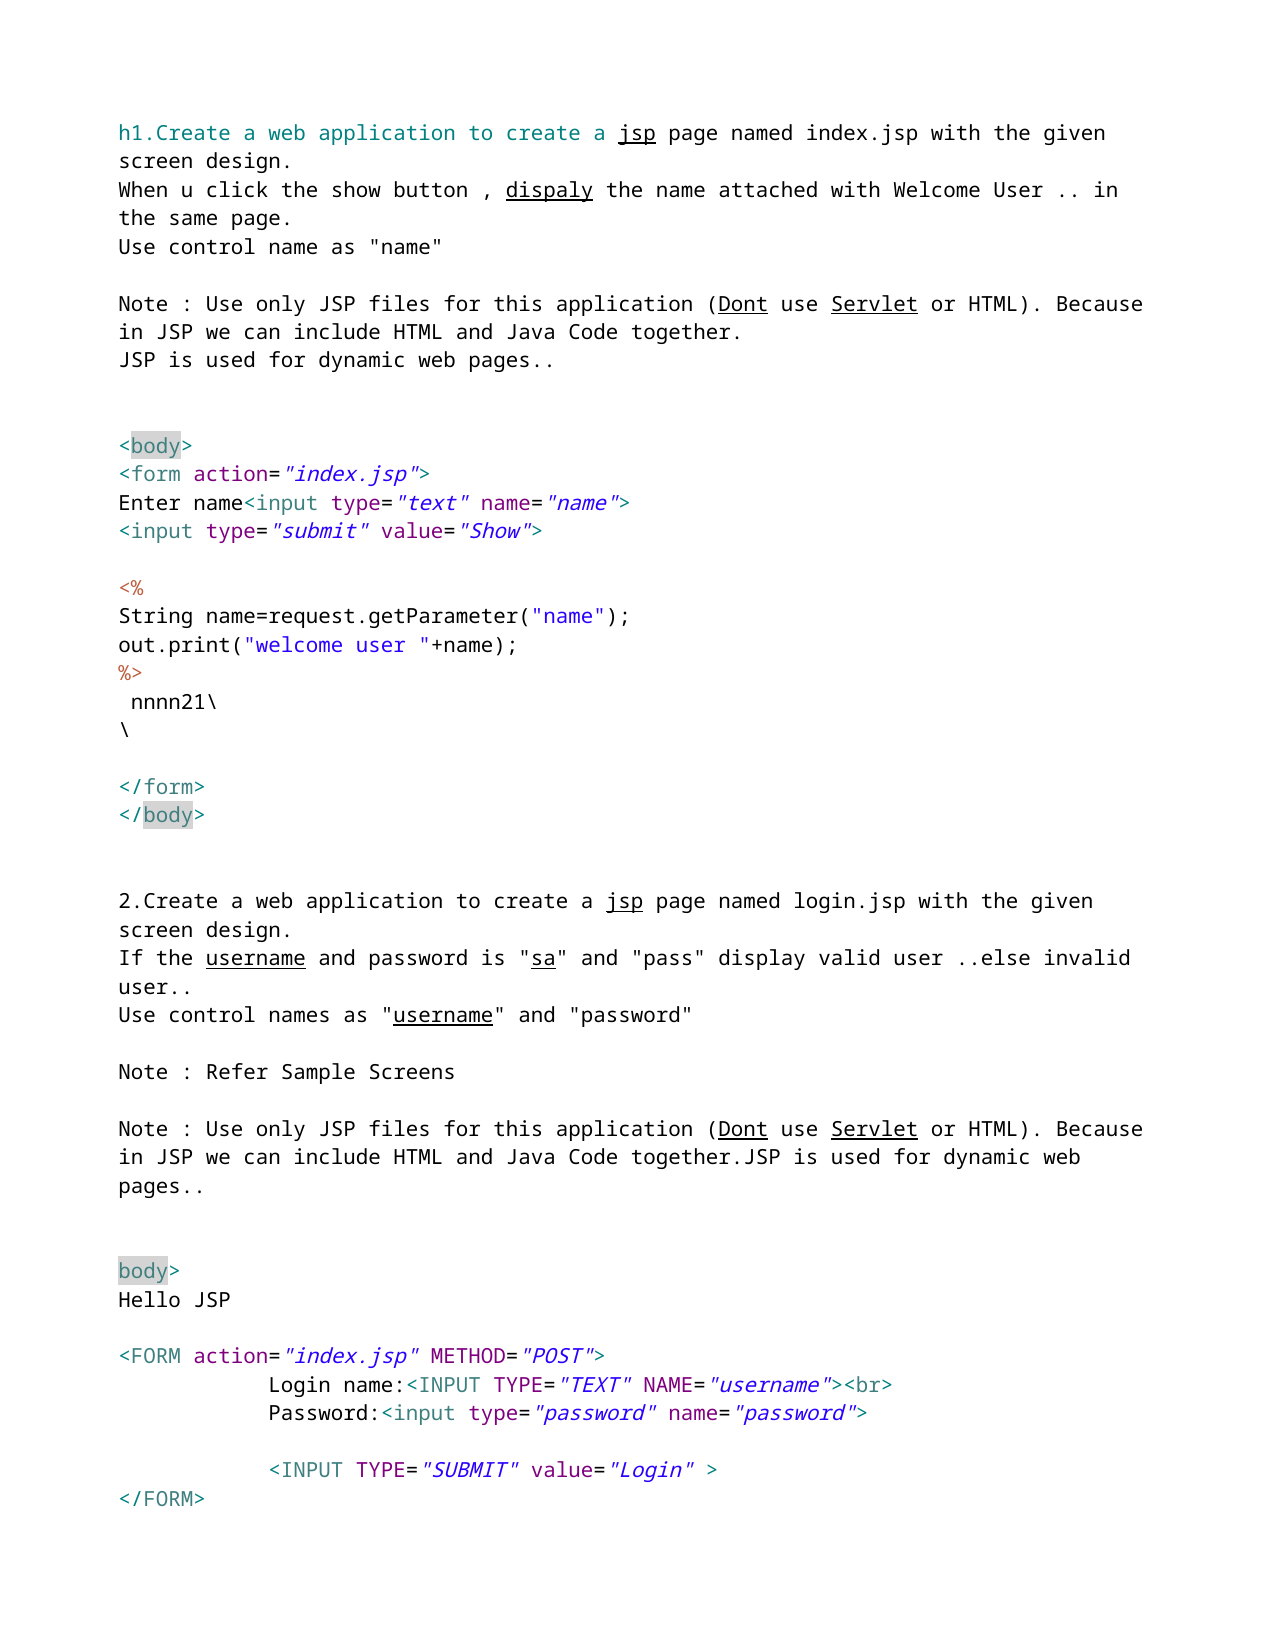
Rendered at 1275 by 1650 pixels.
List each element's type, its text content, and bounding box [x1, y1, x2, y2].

text out.print("welcome user "+name); [118, 630, 1157, 658]
text <form action="index.jsp"> [118, 459, 1157, 488]
text </body> [118, 801, 1157, 829]
text 2.Create a web application to create a jsp page named login.jsp with the given screen design. [118, 887, 1157, 943]
text Use control name as "name" [118, 232, 1157, 260]
text JSP is used for dynamic web pages.. [118, 346, 1157, 374]
text Use control names as "username" and "password" [118, 1000, 1157, 1029]
text <INPUT TYPE="SUBMIT" value="Login" > [118, 1455, 1157, 1484]
text Hello JSP [118, 1285, 1157, 1313]
text h1.Create a web application to create a jsp page named index.jsp with the given screen design. [118, 118, 1157, 175]
text \ [118, 715, 1157, 744]
text <body> [118, 431, 1157, 459]
text String name=request.getParameter("name"); [118, 602, 1157, 630]
text body> [118, 1256, 1157, 1285]
text <% [118, 573, 1157, 602]
text Note : Refer Sample Screens [118, 1057, 1157, 1086]
text Note : Use only JSP files for this application (Dont use Servlet or HTML). Because in JSP we can include HTML and Java Code together. [118, 289, 1157, 346]
text Login name:<INPUT TYPE="TEXT" NAME="username"><br> [118, 1370, 1157, 1398]
text <FORM action="index.jsp" METHOD="POST"> [118, 1342, 1157, 1370]
text </FORM> [118, 1484, 1157, 1512]
text <input type="submit" value="Show"> [118, 516, 1157, 545]
text Enter name<input type="text" name="name"> [118, 488, 1157, 516]
text %> [118, 658, 1157, 687]
text nnnn21\ [118, 687, 1157, 715]
text If the username and password is "sa" and "pass" display valid user ..else invalid user.. [118, 943, 1157, 1000]
text Password:<input type="password" name="password"> [118, 1398, 1157, 1427]
text Note : Use only JSP files for this application (Dont use Servlet or HTML). Because in JSP we can include HTML and Java Code together.JSP is used for dynamic web pages.. [118, 1114, 1157, 1199]
text </form> [118, 772, 1157, 801]
text When u click the show button , dispaly the name attached with Welcome User .. in the same page. [118, 175, 1157, 232]
